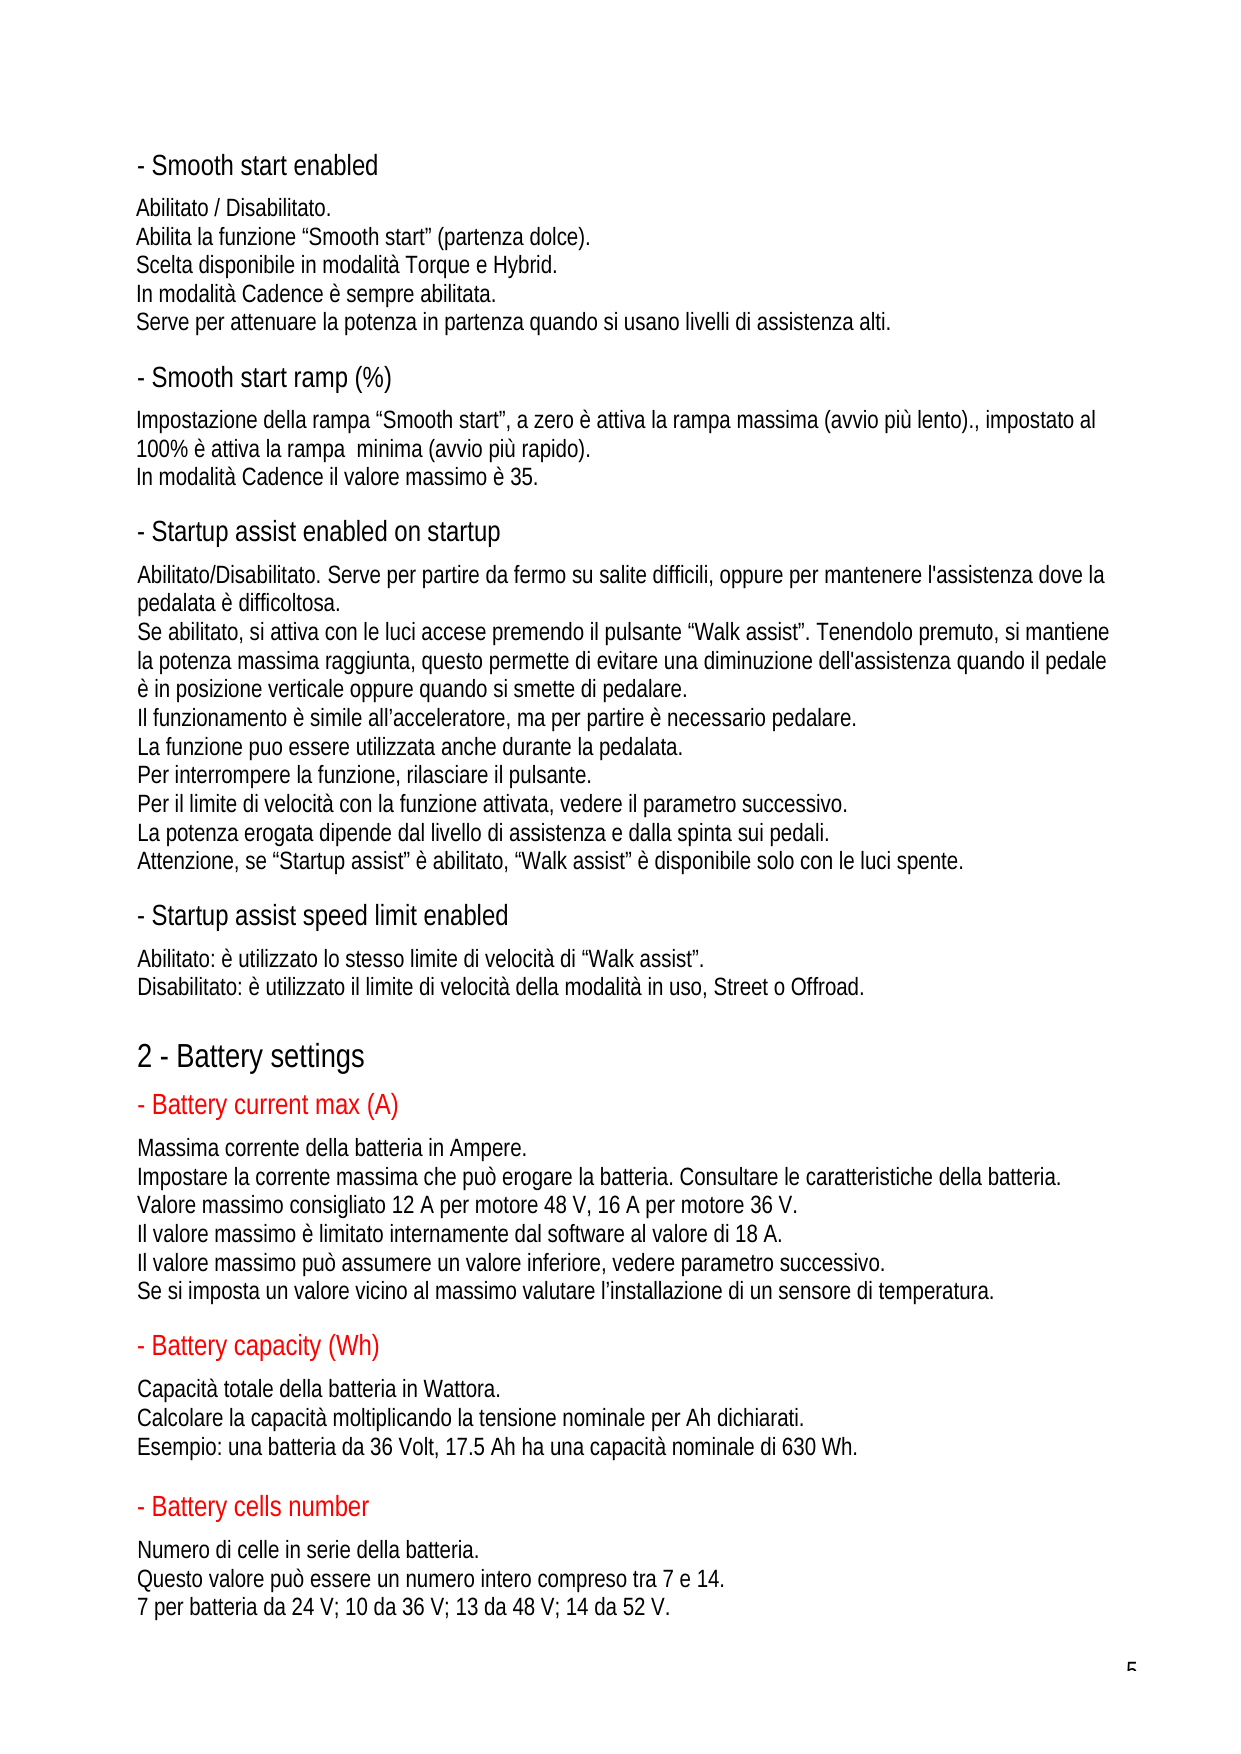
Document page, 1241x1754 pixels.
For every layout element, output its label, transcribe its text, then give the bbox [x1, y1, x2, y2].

text 7 per batteria da 24 V; 10 da 36 V; 13 da 48 V; 14 da 52 V. [137, 1592, 1122, 1621]
text Questo valore può essere un numero intero compreso tra 7 e 14. [137, 1564, 1122, 1592]
subtitle Impostazione della rampa “Smooth start”, a zero è attiva la rampa massima (avvio più lento)., impostato al 100% è attiva la rampa minima (avvio più rapido). [136, 405, 1122, 462]
text Abilitato/Disabilitato. Serve per partire da fermo su salite difficili, oppure per mantenere l'assistenza dove la pedalata è difficoltosa. [137, 560, 1122, 617]
subtitle Scelta disponibile in modalità Torque e Hybrid. [136, 250, 1122, 279]
text Per il limite di velocità con la funzione attivata, vedere il parametro successivo. [137, 789, 1122, 817]
text - Startup assist speed limit enabled [137, 898, 1122, 932]
subtitle 2 - Battery settings [137, 1036, 1122, 1074]
text Calcolare la capacità moltiplicando la tensione nominale per Ah dichiarati. [137, 1403, 1122, 1432]
text - Battery current max (A) [137, 1087, 1122, 1121]
text Per interrompere la funzione, rilasciare il pulsante. [137, 760, 1122, 789]
subtitle Abilitato: è utilizzato lo stesso limite di velocità di “Walk assist”. [137, 944, 1122, 972]
text Se abilitato, si attiva con le luci accese premendo il pulsante “Walk assist”. Tenendolo premuto, si mantiene la potenza massima raggiunta, questo permette di evitare una diminuzione dell'assistenza quando il pedale è in posizione verticale oppure quando si smette di pedalare. [137, 617, 1122, 703]
text La potenza erogata dipende dal livello di assistenza e dalla spinta sui pedali. [137, 817, 1122, 846]
subtitle Serve per attenuare la potenza in partenza quando si usano livelli di assistenza alti. [136, 307, 1122, 336]
text Capacità totale della batteria in Wattora. [137, 1374, 1122, 1403]
subtitle Abilitato / Disabilitato. [136, 193, 1122, 221]
text Il funzionamento è simile all’acceleratore, ma per partire è necessario pedalare. [137, 703, 1122, 732]
text - Smooth start ramp (%) [137, 360, 1122, 393]
subtitle Disabilitato: è utilizzato il limite di velocità della modalità in uso, Street o Offroad. [137, 972, 1122, 1001]
text Se si imposta un valore vicino al massimo valutare l’installazione di un sensore di temperatura. [137, 1276, 1122, 1305]
subtitle Attenzione, se “Startup assist” è abilitato, “Walk assist” è disponibile solo con le luci spente. [137, 846, 1122, 875]
text Il valore massimo può assumere un valore inferiore, vedere parametro successivo. [137, 1248, 1122, 1276]
text Il valore massimo è limitato internamente dal software al valore di 18 A. [137, 1219, 1122, 1248]
subtitle Abilita la funzione “Smooth start” (partenza dolce). [136, 221, 1122, 250]
text - Startup assist enabled on startup [137, 514, 1122, 548]
text Valore massimo consigliato 12 A per motore 48 V, 16 A per motore 36 V. [137, 1190, 1122, 1219]
subtitle In modalità Cadence il valore massimo è 35. [136, 462, 1122, 491]
text La funzione puo essere utilizzata anche durante la pedalata. [137, 732, 1122, 760]
text - Smooth start enabled [137, 148, 1122, 181]
text Esempio: una batteria da 36 Volt, 17.5 Ah ha una capacità nominale di 630 Wh. [137, 1432, 1122, 1460]
text Massima corrente della batteria in Ampere. [137, 1133, 1122, 1162]
text Numero di celle in serie della batteria. [137, 1535, 1122, 1564]
text - Battery capacity (Wh) [137, 1328, 1122, 1362]
text - Battery cells number [137, 1489, 1122, 1522]
subtitle In modalità Cadence è sempre abilitata. [136, 279, 1122, 307]
text Impostare la corrente massima che può erogare la batteria. Consultare le caratteristiche della batteria. [137, 1162, 1122, 1190]
